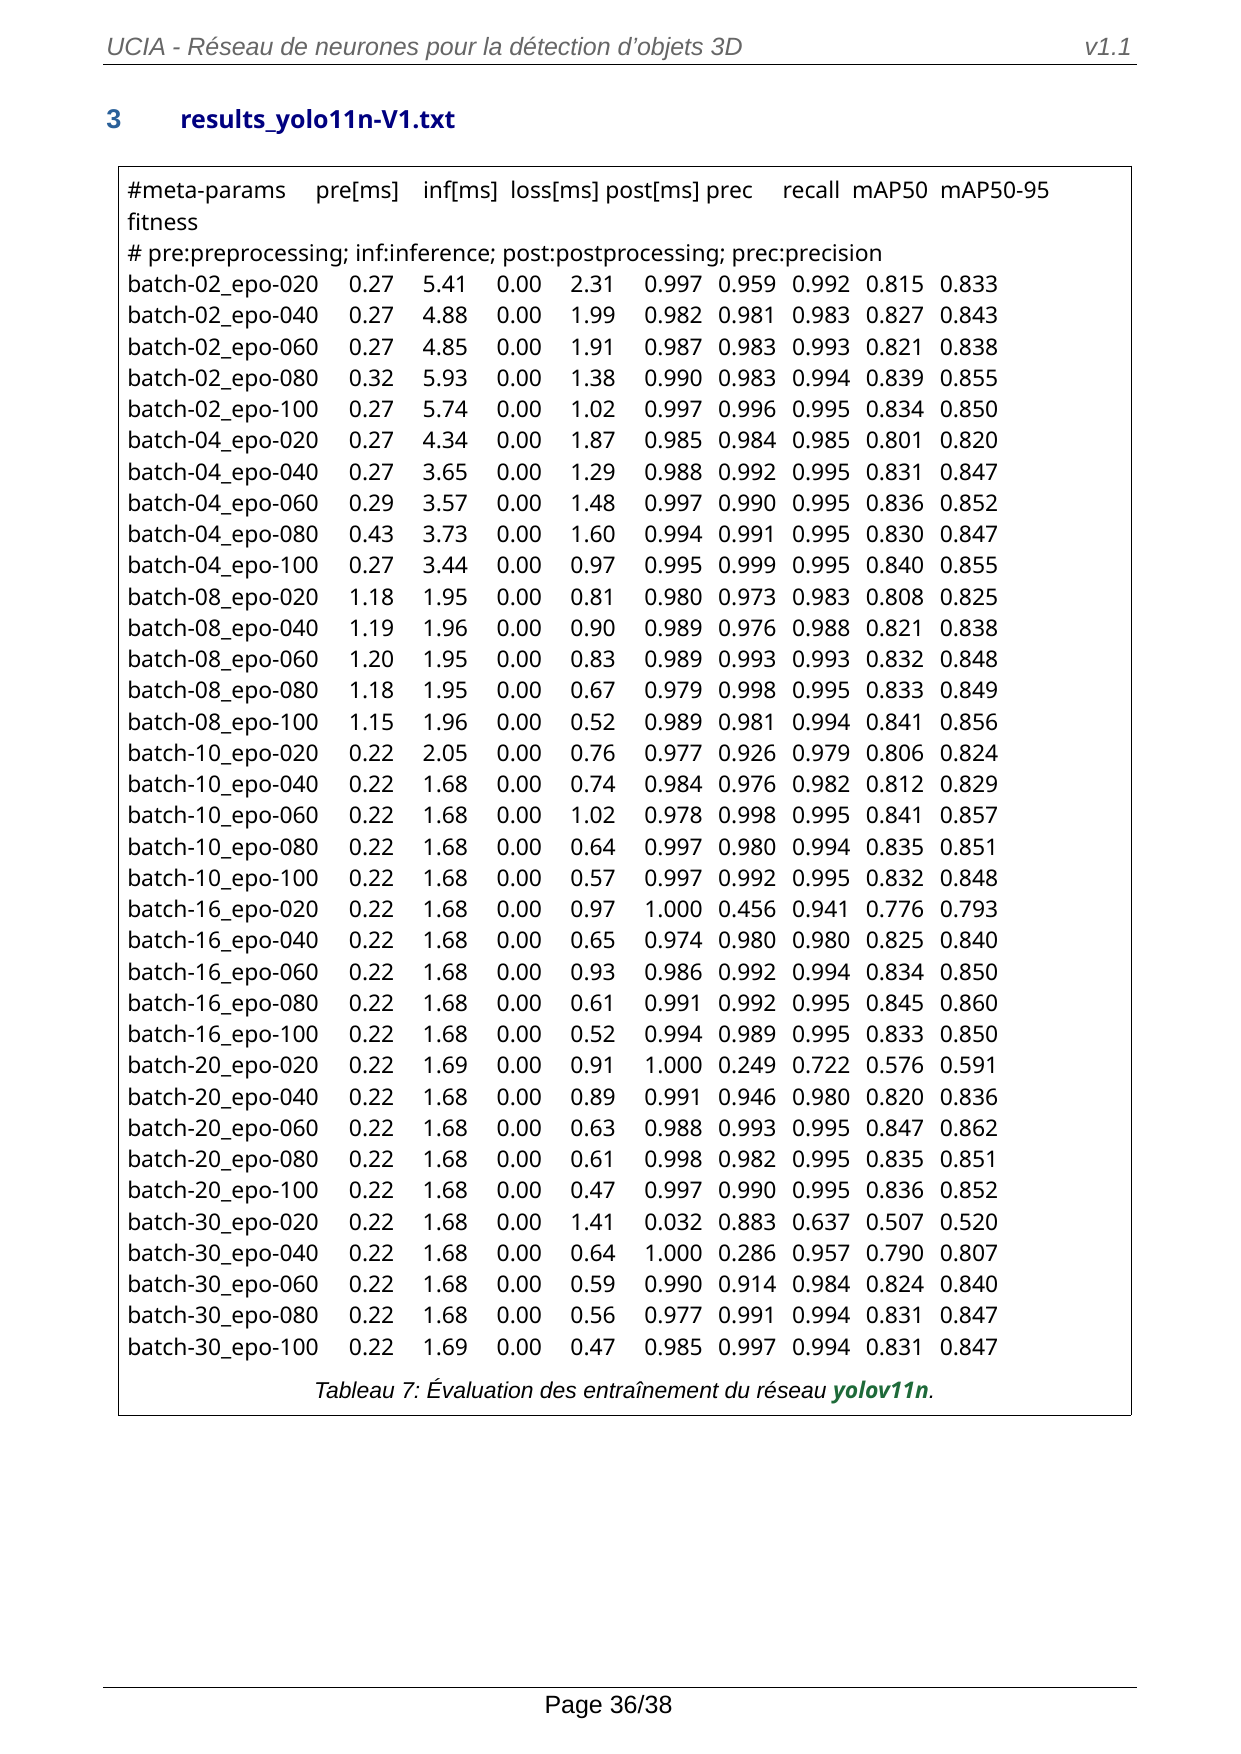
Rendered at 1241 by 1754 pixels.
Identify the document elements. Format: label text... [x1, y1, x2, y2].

text batch-20_epo-060 0.22 1.68 0.00 0.63 0.988 0.993 0.995 0.847 0.862 [127, 1112, 1122, 1143]
text batch-02_epo-080 0.32 5.93 0.00 1.38 0.990 0.983 0.994 0.839 0.855 [127, 362, 1122, 393]
text batch-04_epo-040 0.27 3.65 0.00 1.29 0.988 0.992 0.995 0.831 0.847 [127, 456, 1122, 487]
subtitle results_yolo11n-V1.txt [106, 102, 1134, 136]
text batch-08_epo-080 1.18 1.95 0.00 0.67 0.979 0.998 0.995 0.833 0.849 [127, 674, 1122, 706]
text batch-04_epo-060 0.29 3.57 0.00 1.48 0.997 0.990 0.995 0.836 0.852 [127, 487, 1122, 518]
text batch-30_epo-060 0.22 1.68 0.00 0.59 0.990 0.914 0.984 0.824 0.840 [127, 1268, 1122, 1299]
text batch-20_epo-080 0.22 1.68 0.00 0.61 0.998 0.982 0.995 0.835 0.851 [127, 1143, 1122, 1174]
text batch-02_epo-060 0.27 4.85 0.00 1.91 0.987 0.983 0.993 0.821 0.838 [127, 331, 1122, 362]
text batch-08_epo-060 1.20 1.95 0.00 0.83 0.989 0.993 0.993 0.832 0.848 [127, 643, 1122, 674]
text batch-08_epo-020 1.18 1.95 0.00 0.81 0.980 0.973 0.983 0.808 0.825 [127, 581, 1122, 612]
text batch-04_epo-020 0.27 4.34 0.00 1.87 0.985 0.984 0.985 0.801 0.820 [127, 424, 1122, 456]
text batch-16_epo-080 0.22 1.68 0.00 0.61 0.991 0.992 0.995 0.845 0.860 [127, 987, 1122, 1018]
text batch-04_epo-100 0.27 3.44 0.00 0.97 0.995 0.999 0.995 0.840 0.855 [127, 549, 1122, 581]
text batch-10_epo-040 0.22 1.68 0.00 0.74 0.984 0.976 0.982 0.812 0.829 [127, 768, 1122, 799]
text batch-30_epo-040 0.22 1.68 0.00 0.64 1.000 0.286 0.957 0.790 0.807 [127, 1237, 1122, 1268]
text #meta-params pre[ms] inf[ms] loss[ms] post[ms] prec recall mAP50 mAP50-95 fitness [127, 174, 1122, 237]
text batch-20_epo-040 0.22 1.68 0.00 0.89 0.991 0.946 0.980 0.820 0.836 [127, 1081, 1122, 1112]
text batch-02_epo-020 0.27 5.41 0.00 2.31 0.997 0.959 0.992 0.815 0.833 [127, 268, 1122, 299]
text batch-30_epo-100 0.22 1.69 0.00 0.47 0.985 0.997 0.994 0.831 0.847 [127, 1331, 1122, 1362]
text batch-04_epo-080 0.43 3.73 0.00 1.60 0.994 0.991 0.995 0.830 0.847 [127, 518, 1122, 549]
text batch-16_epo-100 0.22 1.68 0.00 0.52 0.994 0.989 0.995 0.833 0.850 [127, 1018, 1122, 1049]
text batch-08_epo-040 1.19 1.96 0.00 0.90 0.989 0.976 0.988 0.821 0.838 [127, 612, 1122, 643]
text batch-10_epo-080 0.22 1.68 0.00 0.64 0.997 0.980 0.994 0.835 0.851 [127, 831, 1122, 862]
text batch-08_epo-100 1.15 1.96 0.00 0.52 0.989 0.981 0.994 0.841 0.856 [127, 706, 1122, 737]
text batch-30_epo-020 0.22 1.68 0.00 1.41 0.032 0.883 0.637 0.507 0.520 [127, 1206, 1122, 1237]
text batch-02_epo-040 0.27 4.88 0.00 1.99 0.982 0.981 0.983 0.827 0.843 [127, 299, 1122, 331]
text batch-16_epo-020 0.22 1.68 0.00 0.97 1.000 0.456 0.941 0.776 0.793 [127, 893, 1122, 924]
text batch-10_epo-060 0.22 1.68 0.00 1.02 0.978 0.998 0.995 0.841 0.857 [127, 799, 1122, 831]
text batch-20_epo-020 0.22 1.69 0.00 0.91 1.000 0.249 0.722 0.576 0.591 [127, 1049, 1122, 1081]
text Tableau 7: Évaluation des entraînement du réseau yolov11n. [127, 1374, 1122, 1406]
text batch-10_epo-100 0.22 1.68 0.00 0.57 0.997 0.992 0.995 0.832 0.848 [127, 862, 1122, 893]
text batch-16_epo-060 0.22 1.68 0.00 0.93 0.986 0.992 0.994 0.834 0.850 [127, 956, 1122, 987]
text batch-02_epo-100 0.27 5.74 0.00 1.02 0.997 0.996 0.995 0.834 0.850 [127, 393, 1122, 424]
text # pre:preprocessing; inf:inference; post:postprocessing; prec:precision [127, 237, 1122, 268]
text batch-16_epo-040 0.22 1.68 0.00 0.65 0.974 0.980 0.980 0.825 0.840 [127, 924, 1122, 956]
text batch-20_epo-100 0.22 1.68 0.00 0.47 0.997 0.990 0.995 0.836 0.852 [127, 1174, 1122, 1206]
text batch-30_epo-080 0.22 1.68 0.00 0.56 0.977 0.991 0.994 0.831 0.847 [127, 1299, 1122, 1331]
text batch-10_epo-020 0.22 2.05 0.00 0.76 0.977 0.926 0.979 0.806 0.824 [127, 737, 1122, 768]
